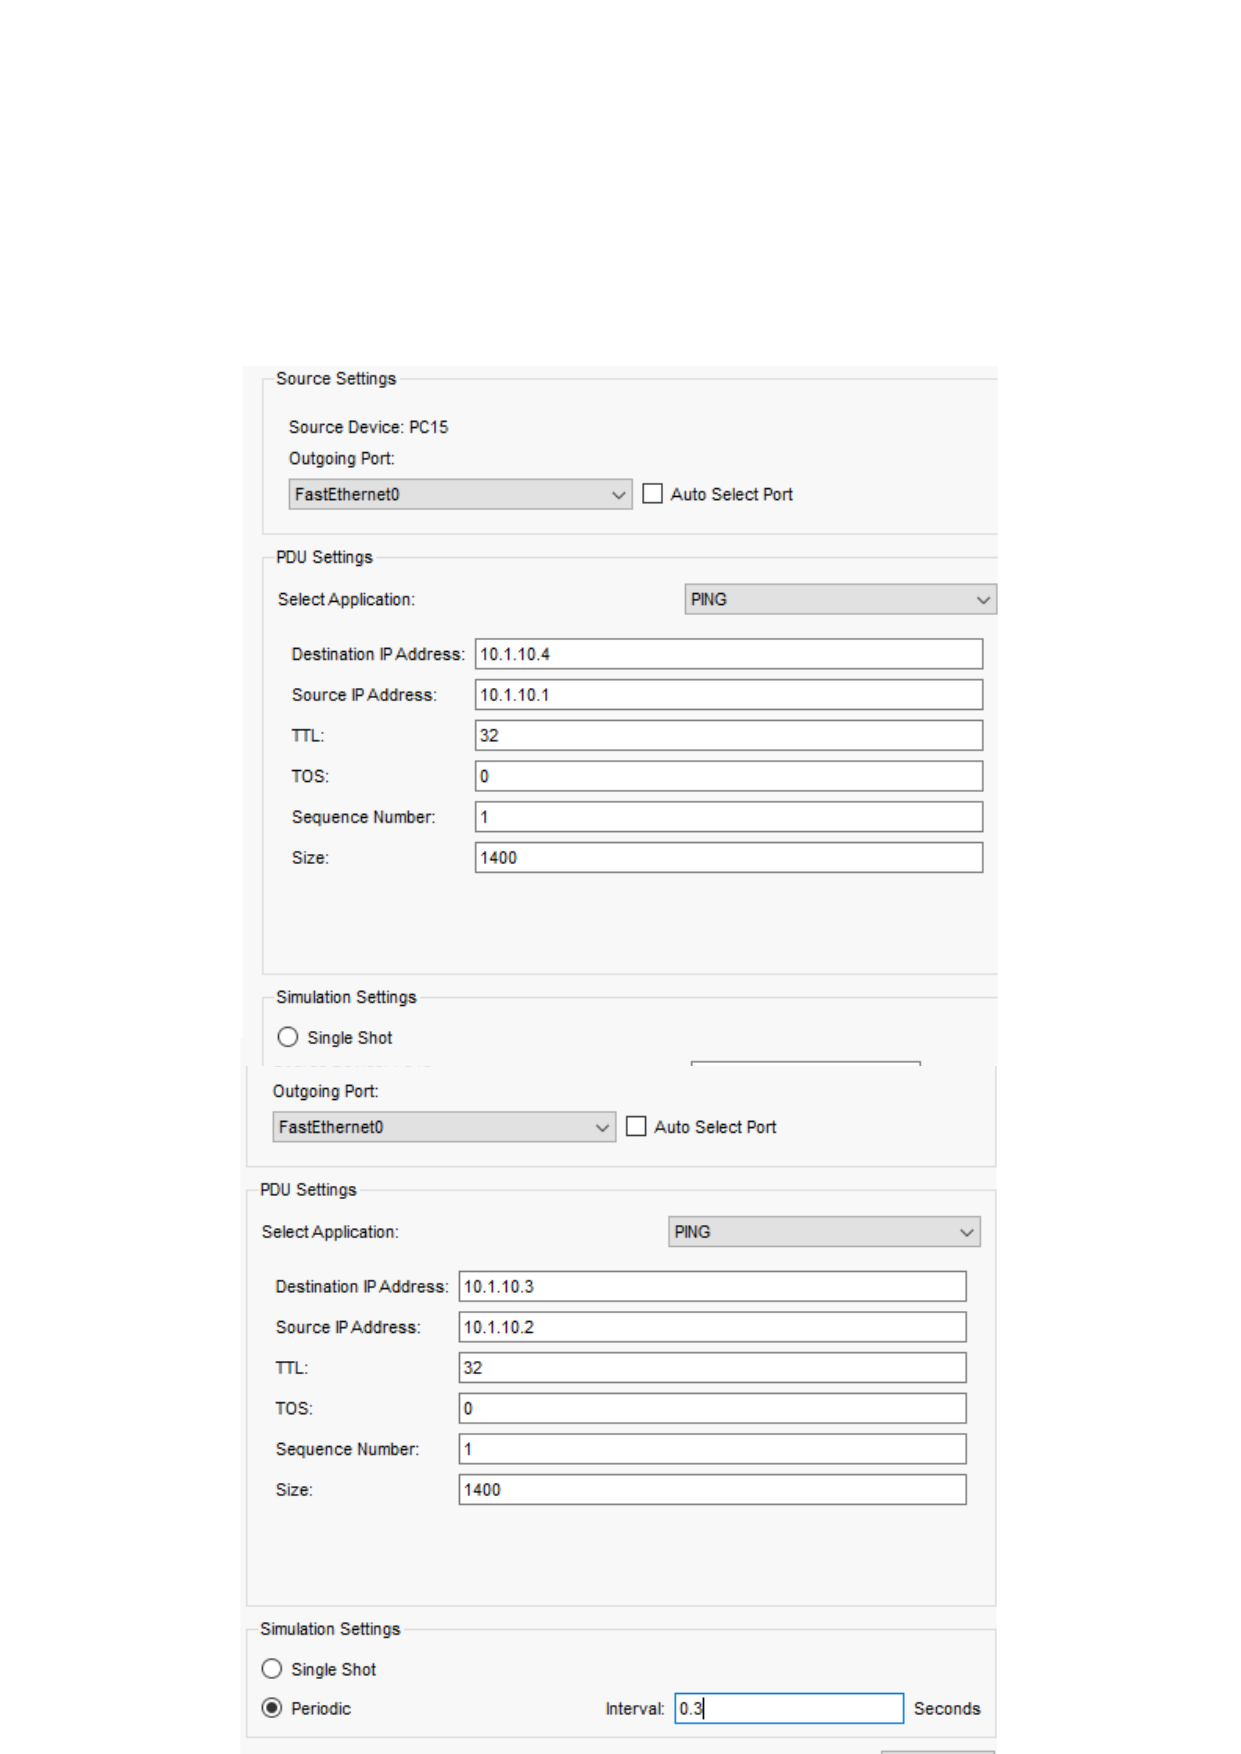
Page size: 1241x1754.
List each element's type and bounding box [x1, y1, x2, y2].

picture [240, 366, 998, 1754]
